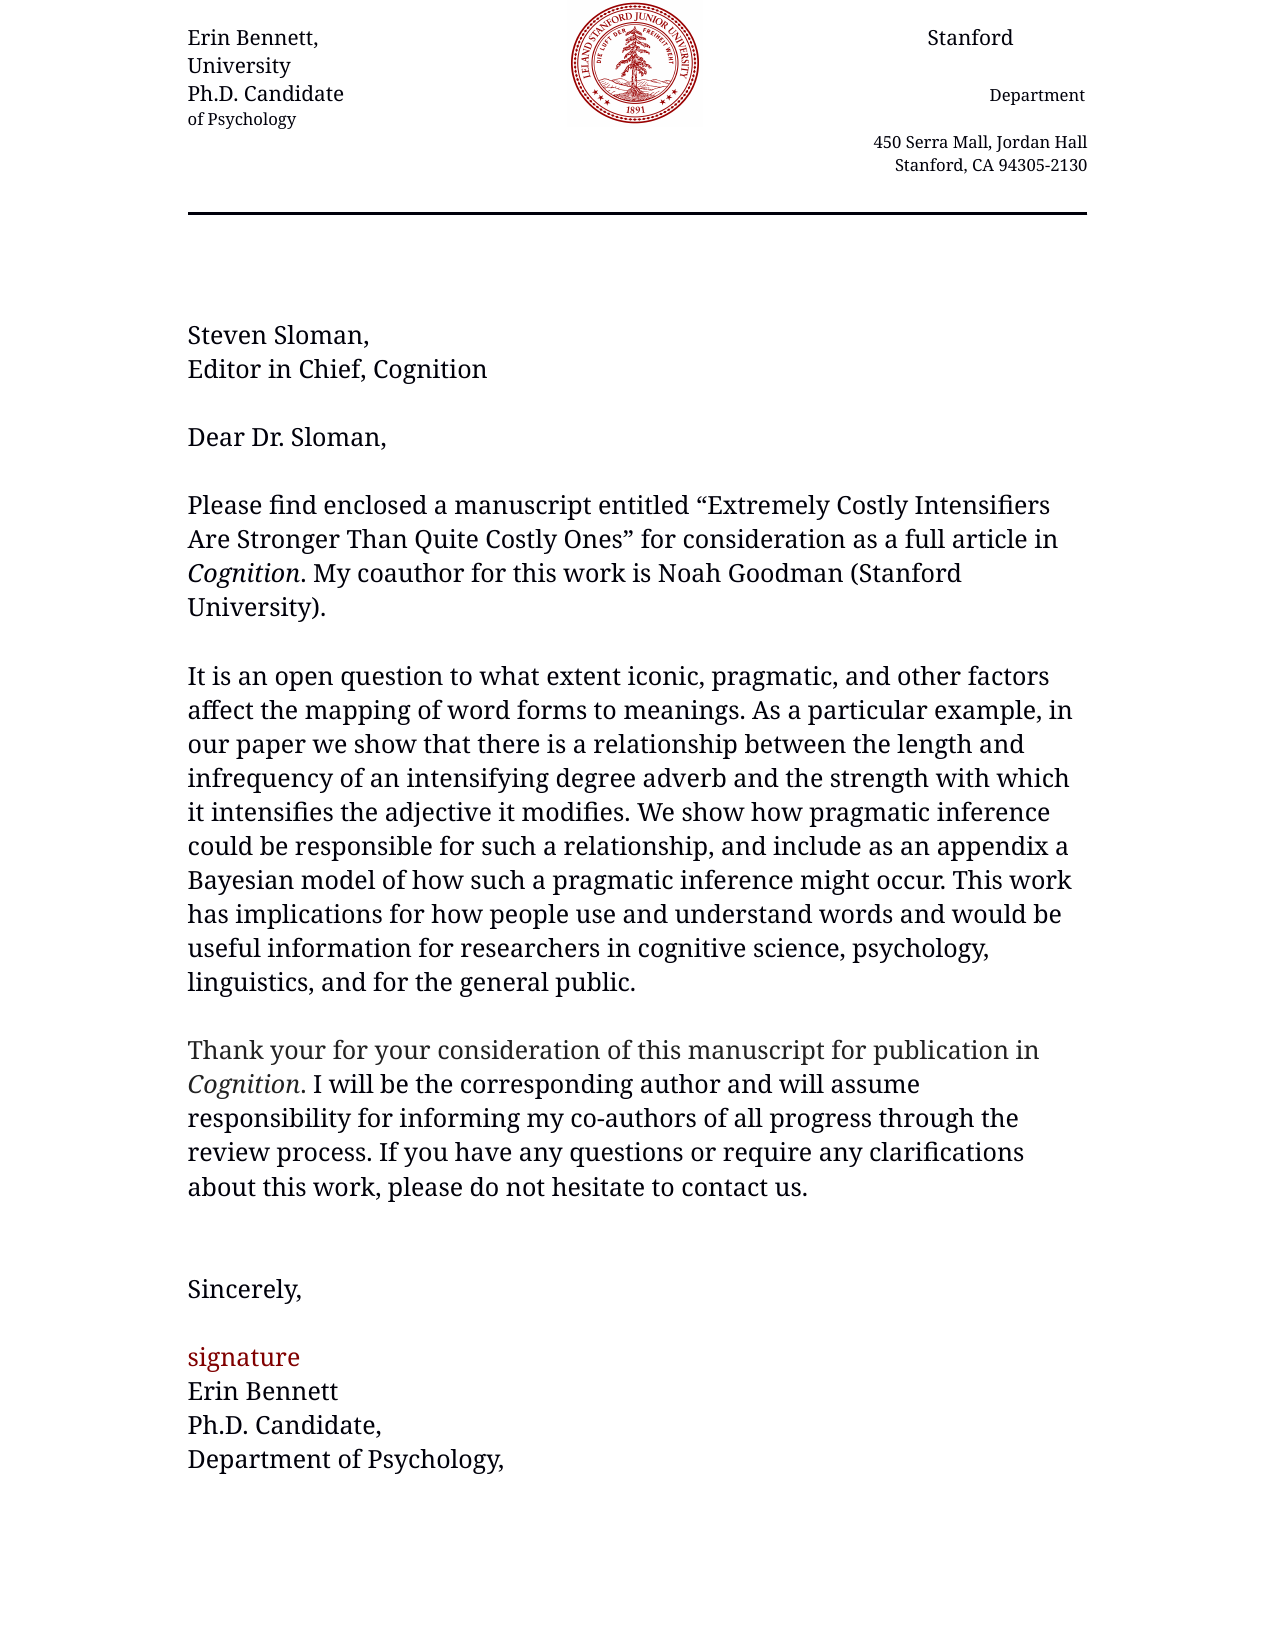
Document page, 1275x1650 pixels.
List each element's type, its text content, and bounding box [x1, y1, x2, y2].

text Erin Bennett [187, 1373, 1087, 1408]
text Editor in Chief, Cognition [187, 352, 1087, 386]
text Sincerely, [187, 1271, 1087, 1305]
text Thank your for your consideration of this manuscript for publication in Cognition. I will be the corresponding author and will assume responsibility for informing my co-authors of all progress through the review process. If you have any questions or require any clarifications about this work, please do not hesitate to contact us. [187, 1033, 1087, 1203]
text Steven Sloman, [187, 318, 1087, 352]
text Dear Dr. Sloman, [187, 420, 1087, 454]
text Department of Psychology, [187, 1442, 1087, 1476]
text Ph.D. Candidate, [187, 1408, 1087, 1442]
text It is an open question to what extent iconic, pragmatic, and other factors affect the mapping of word forms to meanings. As a particular example, in our paper we show that there is a relationship between the length and infrequency of an intensifying degree adverb and the strength with which it intensifies the adjective it modifies. We show how pragmatic inference could be responsible for such a relationship, and include as an appendix a Bayesian model of how such a pragmatic inference might occur. This work has implications for how people use and understand words and would be useful information for researchers in cognitive science, psychology, linguistics, and for the general public. [187, 658, 1087, 999]
text Please find enclosed a manuscript entitled “Extremely Costly Intensifiers Are Stronger Than Quite Costly Ones” for consideration as a full article in Cognition. My coauthor for this work is Noah Goodman (Stanford University). [187, 488, 1087, 624]
picture [567, 0, 703, 127]
text signature [187, 1339, 1087, 1373]
